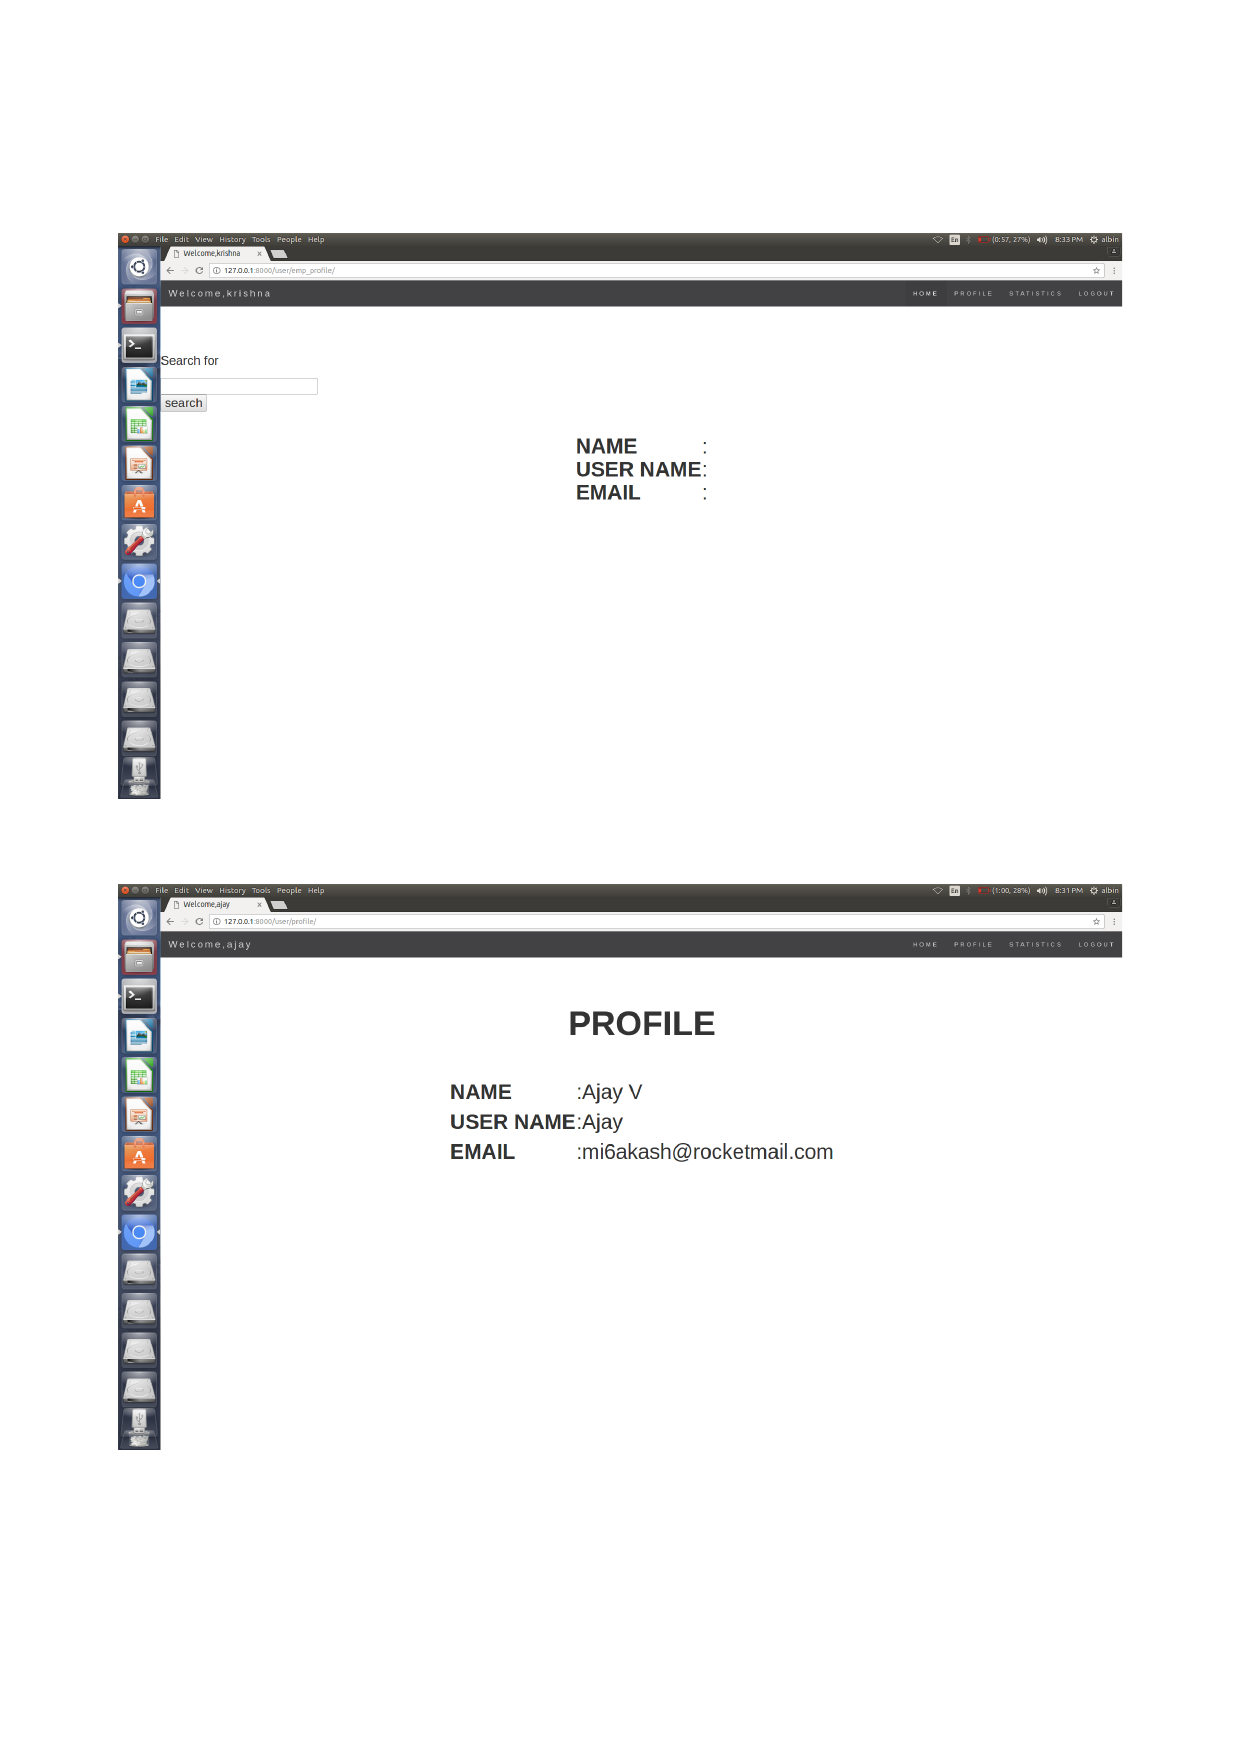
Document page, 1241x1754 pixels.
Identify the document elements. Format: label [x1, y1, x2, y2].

picture [118, 884, 1123, 1450]
picture [118, 233, 1123, 799]
